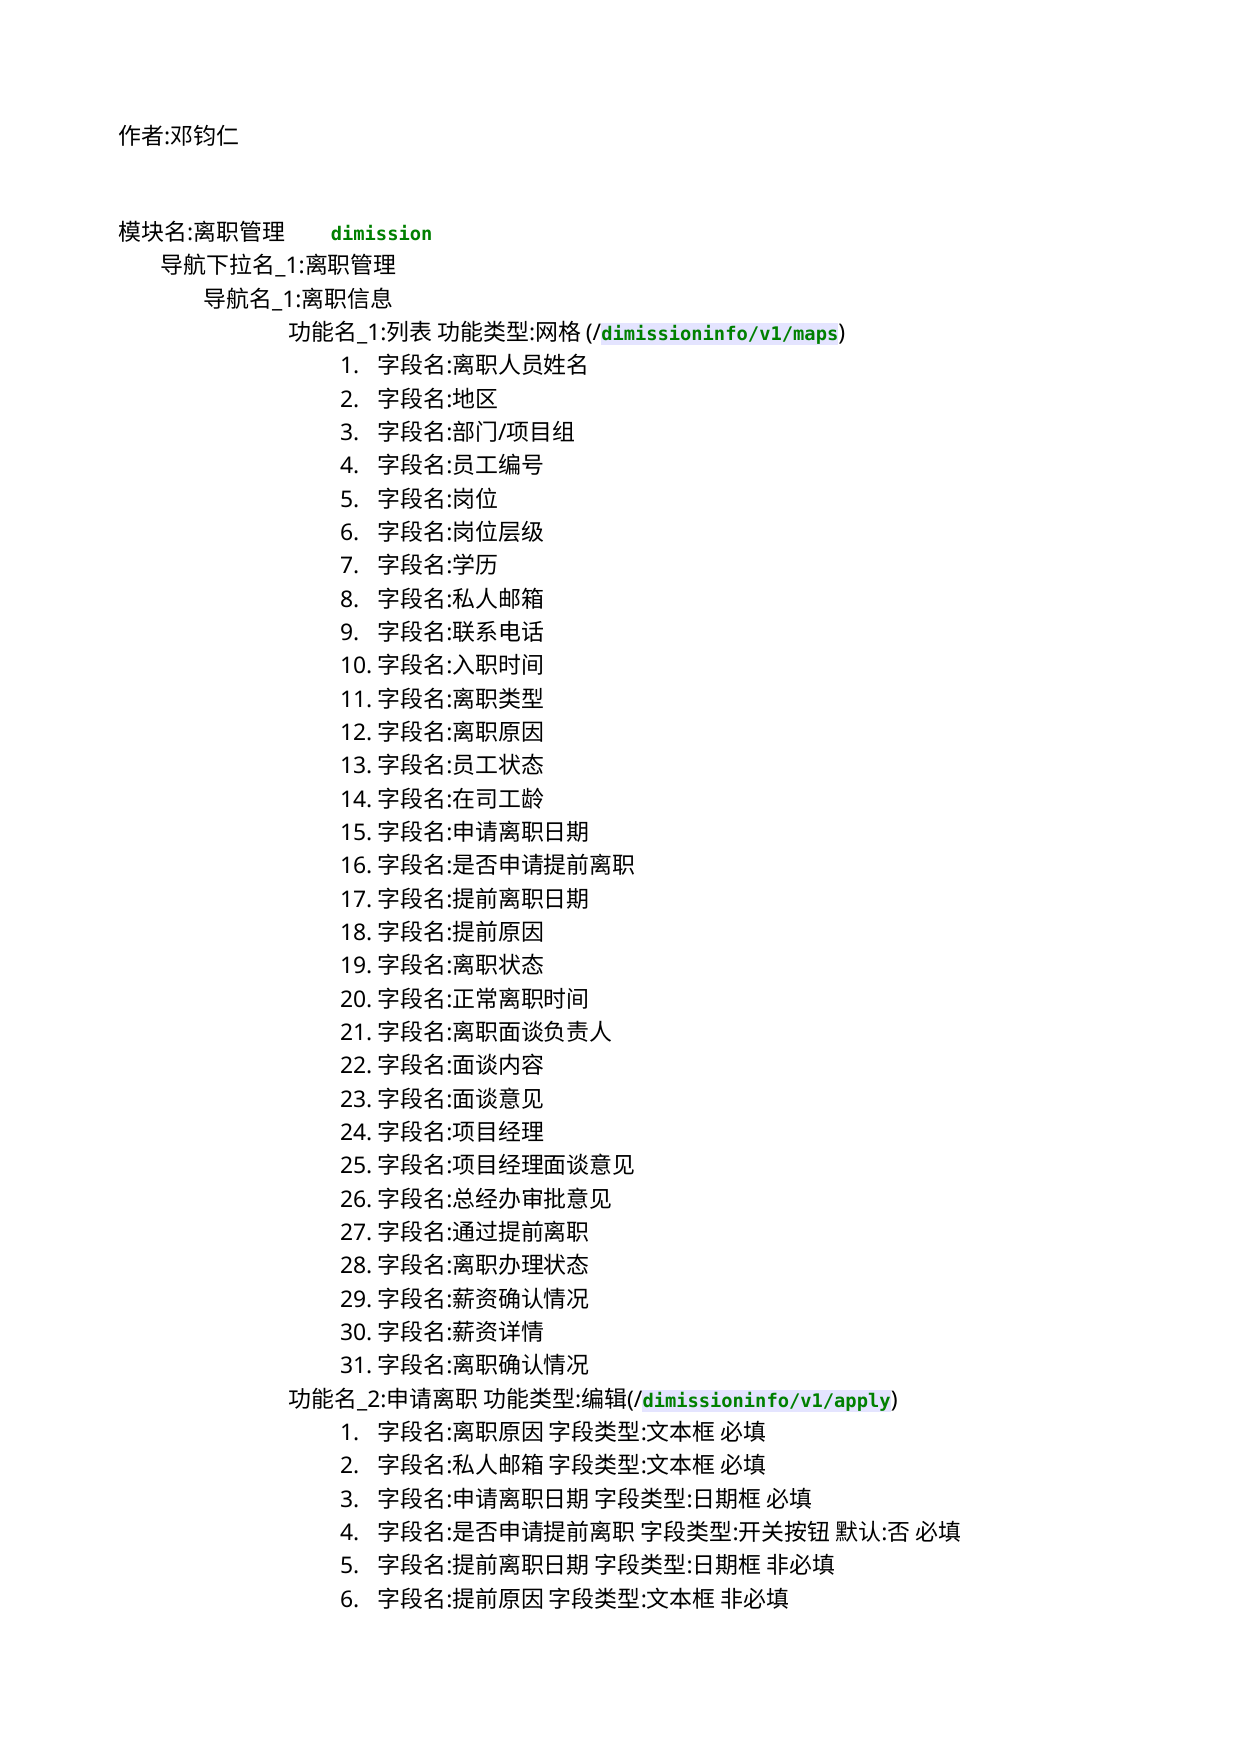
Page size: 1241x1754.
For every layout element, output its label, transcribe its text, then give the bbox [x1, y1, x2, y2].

list 字段名:提前离职日期 [340, 881, 1122, 914]
list 字段名:提前原因 [340, 914, 1122, 947]
list 字段名:项目经理 [340, 1114, 1122, 1147]
list 字段名:薪资确认情况 [340, 1281, 1122, 1314]
list 字段名:申请离职日期 字段类型:日期框 必填 [340, 1481, 1122, 1514]
list 字段名:正常离职时间 [340, 981, 1122, 1014]
text 模块名:离职管理 dimission [118, 214, 1122, 247]
text 导航下拉名_1:离职管理 [118, 247, 1122, 281]
list 字段名:离职面谈负责人 [340, 1014, 1122, 1047]
list 字段名:部门/项目组 [340, 414, 1122, 447]
list 字段名:离职确认情况 [340, 1347, 1122, 1381]
list 字段名:离职原因 [340, 714, 1122, 747]
list 字段名:岗位 [340, 481, 1122, 514]
list 字段名:项目经理面谈意见 [340, 1147, 1122, 1181]
list 字段名:员工编号 [340, 447, 1122, 481]
list 字段名:面谈意见 [340, 1081, 1122, 1114]
list 字段名:是否申请提前离职 [340, 847, 1122, 881]
list 字段名:离职人员姓名 [340, 347, 1122, 381]
list 字段名:离职原因 字段类型:文本框 必填 [340, 1414, 1122, 1447]
list 字段名:在司工龄 [340, 781, 1122, 814]
list 字段名:提前离职日期 字段类型:日期框 非必填 [340, 1547, 1122, 1581]
list 字段名:是否申请提前离职 字段类型:开关按钮 默认:否 必填 [340, 1514, 1122, 1547]
text 导航名_1:离职信息 [118, 281, 1122, 314]
list 字段名:离职办理状态 [340, 1247, 1122, 1281]
text 作者:邓钧仁 [118, 118, 1122, 151]
list 字段名:面谈内容 [340, 1047, 1122, 1081]
list 字段名:私人邮箱 字段类型:文本框 必填 [340, 1447, 1122, 1481]
list 字段名:入职时间 [340, 647, 1122, 681]
list 字段名:联系电话 [340, 614, 1122, 647]
list 字段名:离职状态 [340, 947, 1122, 981]
list 字段名:离职类型 [340, 681, 1122, 714]
text 功能名_1:列表 功能类型:网格 (/dimissioninfo/v1/maps) [118, 314, 1122, 347]
list 字段名:岗位层级 [340, 514, 1122, 547]
list 字段名:薪资详情 [340, 1314, 1122, 1347]
list 字段名:私人邮箱 [340, 581, 1122, 614]
text 功能名_2:申请离职 功能类型:编辑(/dimissioninfo/v1/apply) [118, 1381, 1122, 1414]
list 字段名:通过提前离职 [340, 1214, 1122, 1247]
list 字段名:总经办审批意见 [340, 1181, 1122, 1214]
list 字段名:学历 [340, 547, 1122, 581]
list 字段名:申请离职日期 [340, 814, 1122, 847]
list 字段名:地区 [340, 381, 1122, 414]
list 字段名:提前原因 字段类型:文本框 非必填 [340, 1581, 1122, 1614]
list 字段名:员工状态 [340, 747, 1122, 781]
